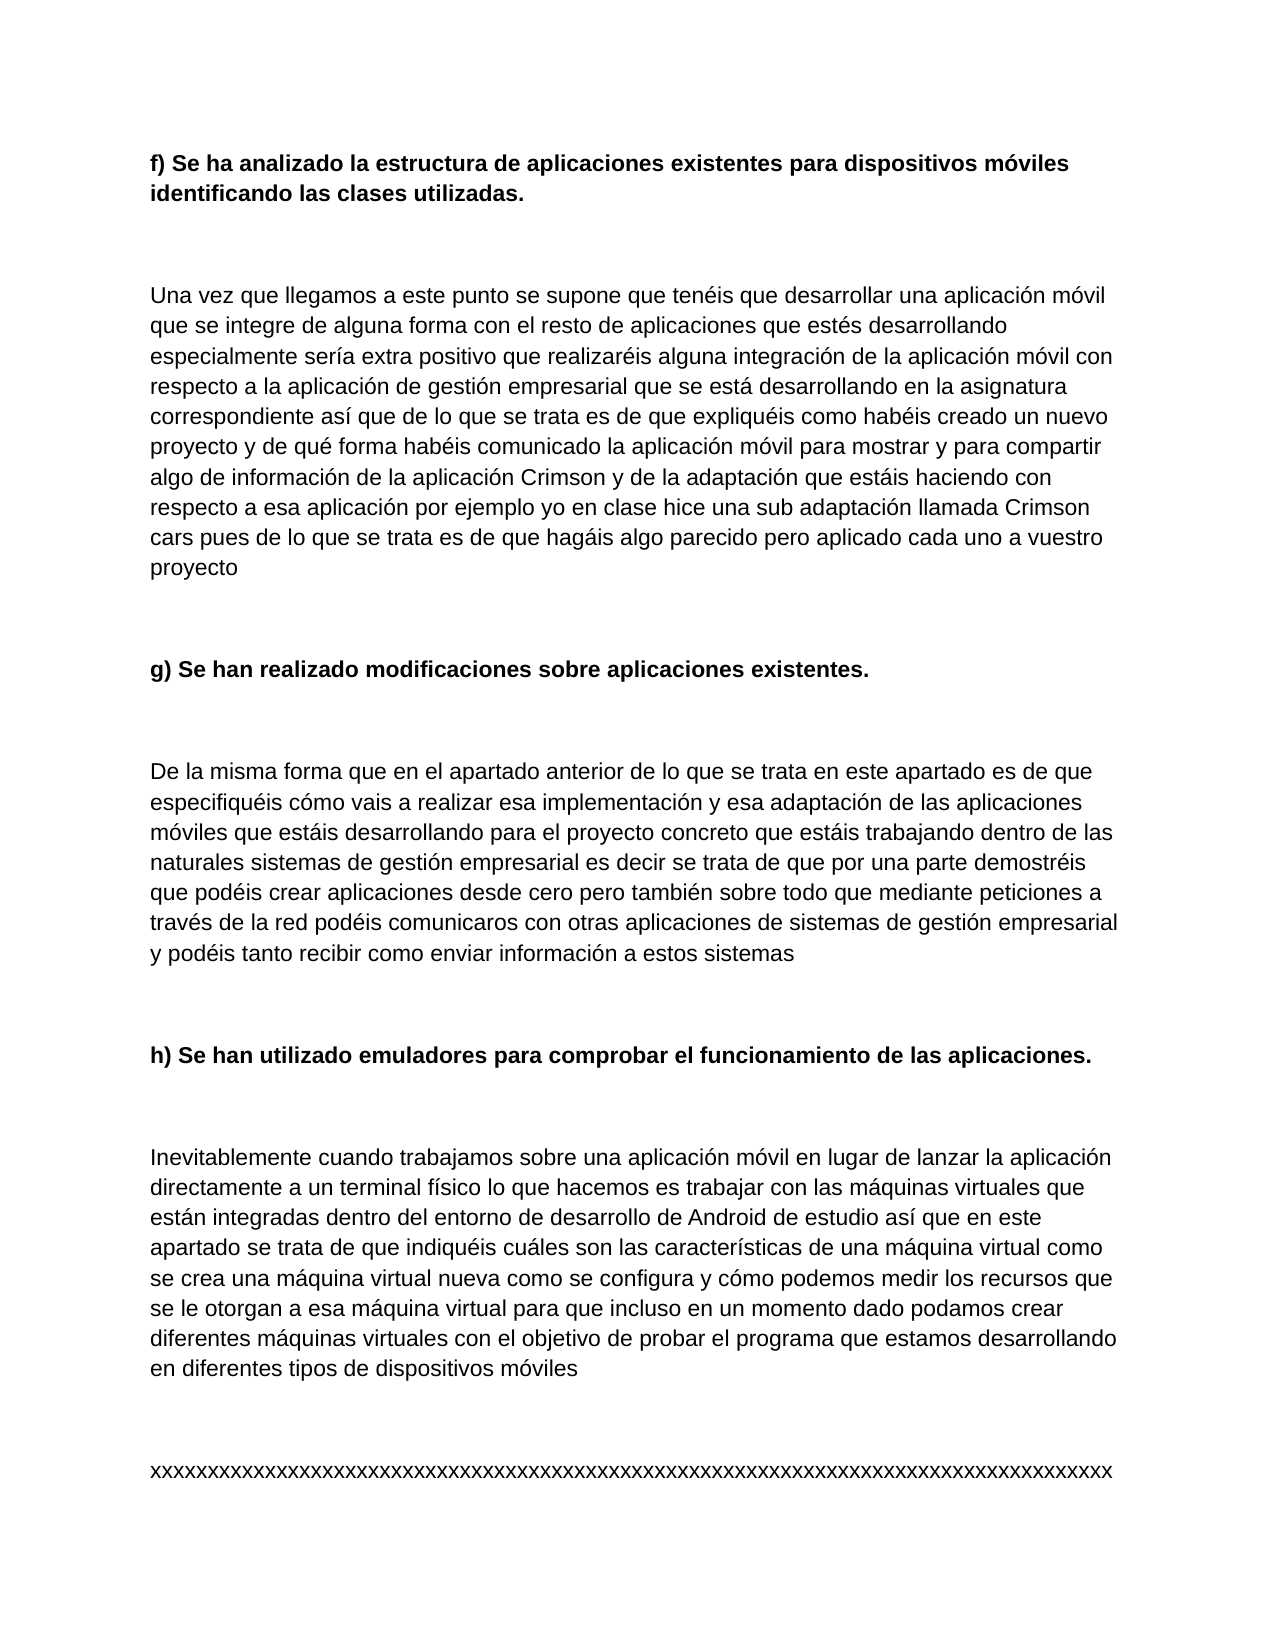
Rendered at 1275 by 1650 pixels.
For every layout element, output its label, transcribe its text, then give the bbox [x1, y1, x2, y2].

text De la misma forma que en el apartado anterior de lo que se trata en este apartado es de que especifiquéis cómo vais a realizar esa implementación y esa adaptación de las aplicaciones móviles que estáis desarrollando para el proyecto concreto que estáis trabajando dentro de las naturales sistemas de gestión empresarial es decir se trata de que por una parte demostréis que podéis crear aplicaciones desde cero pero también sobre todo que mediante peticiones a través de la red podéis comunicaros con otras aplicaciones de sistemas de gestión empresarial y podéis tanto recibir como enviar información a estos sistemas [150, 758, 1125, 966]
text h) Se han utilizado emuladores para comprobar el funcionamiento de las aplicaciones. [150, 1042, 1125, 1068]
text g) Se han realizado modificaciones sobre aplicaciones existentes. [150, 656, 1125, 683]
text Una vez que llegamos a este punto se supone que tenéis que desarrollar una aplicación móvil que se integre de alguna forma con el resto de aplicaciones que estés desarrollando especialmente sería extra positivo que realizaréis alguna integración de la aplicación móvil con respecto a la aplicación de gestión empresarial que se está desarrollando en la asignatura correspondiente así que de lo que se trata es de que expliquéis como habéis creado un nuevo proyecto y de qué forma habéis comunicado la aplicación móvil para mostrar y para compartir algo de información de la aplicación Crimson y de la adaptación que estáis haciendo con respecto a esa aplicación por ejemplo yo en clase hice una sub adaptación llamada Crimson cars pues de lo que se trata es de que hagáis algo parecido pero aplicado cada uno a vuestro proyecto [150, 282, 1125, 581]
text f) Se ha analizado la estructura de aplicaciones existentes para dispositivos móviles identificando las clases utilizadas. [150, 150, 1125, 207]
text xxxxxxxxxxxxxxxxxxxxxxxxxxxxxxxxxxxxxxxxxxxxxxxxxxxxxxxxxxxxxxxxxxxxxxxxxxxxxxxxxxxx [150, 1457, 1125, 1484]
text Inevitablemente cuando trabajamos sobre una aplicación móvil en lugar de lanzar la aplicación directamente a un terminal físico lo que hacemos es trabajar con las máquinas virtuales que están integradas dentro del entorno de desarrollo de Android de estudio así que en este apartado se trata de que indiquéis cuáles son las características de una máquina virtual como se crea una máquina virtual nueva como se configura y cómo podemos medir los recursos que se le otorgan a esa máquina virtual para que incluso en un momento dado podamos crear diferentes máquinas virtuales con el objetivo de probar el programa que estamos desarrollando en diferentes tipos de dispositivos móviles [150, 1144, 1125, 1382]
